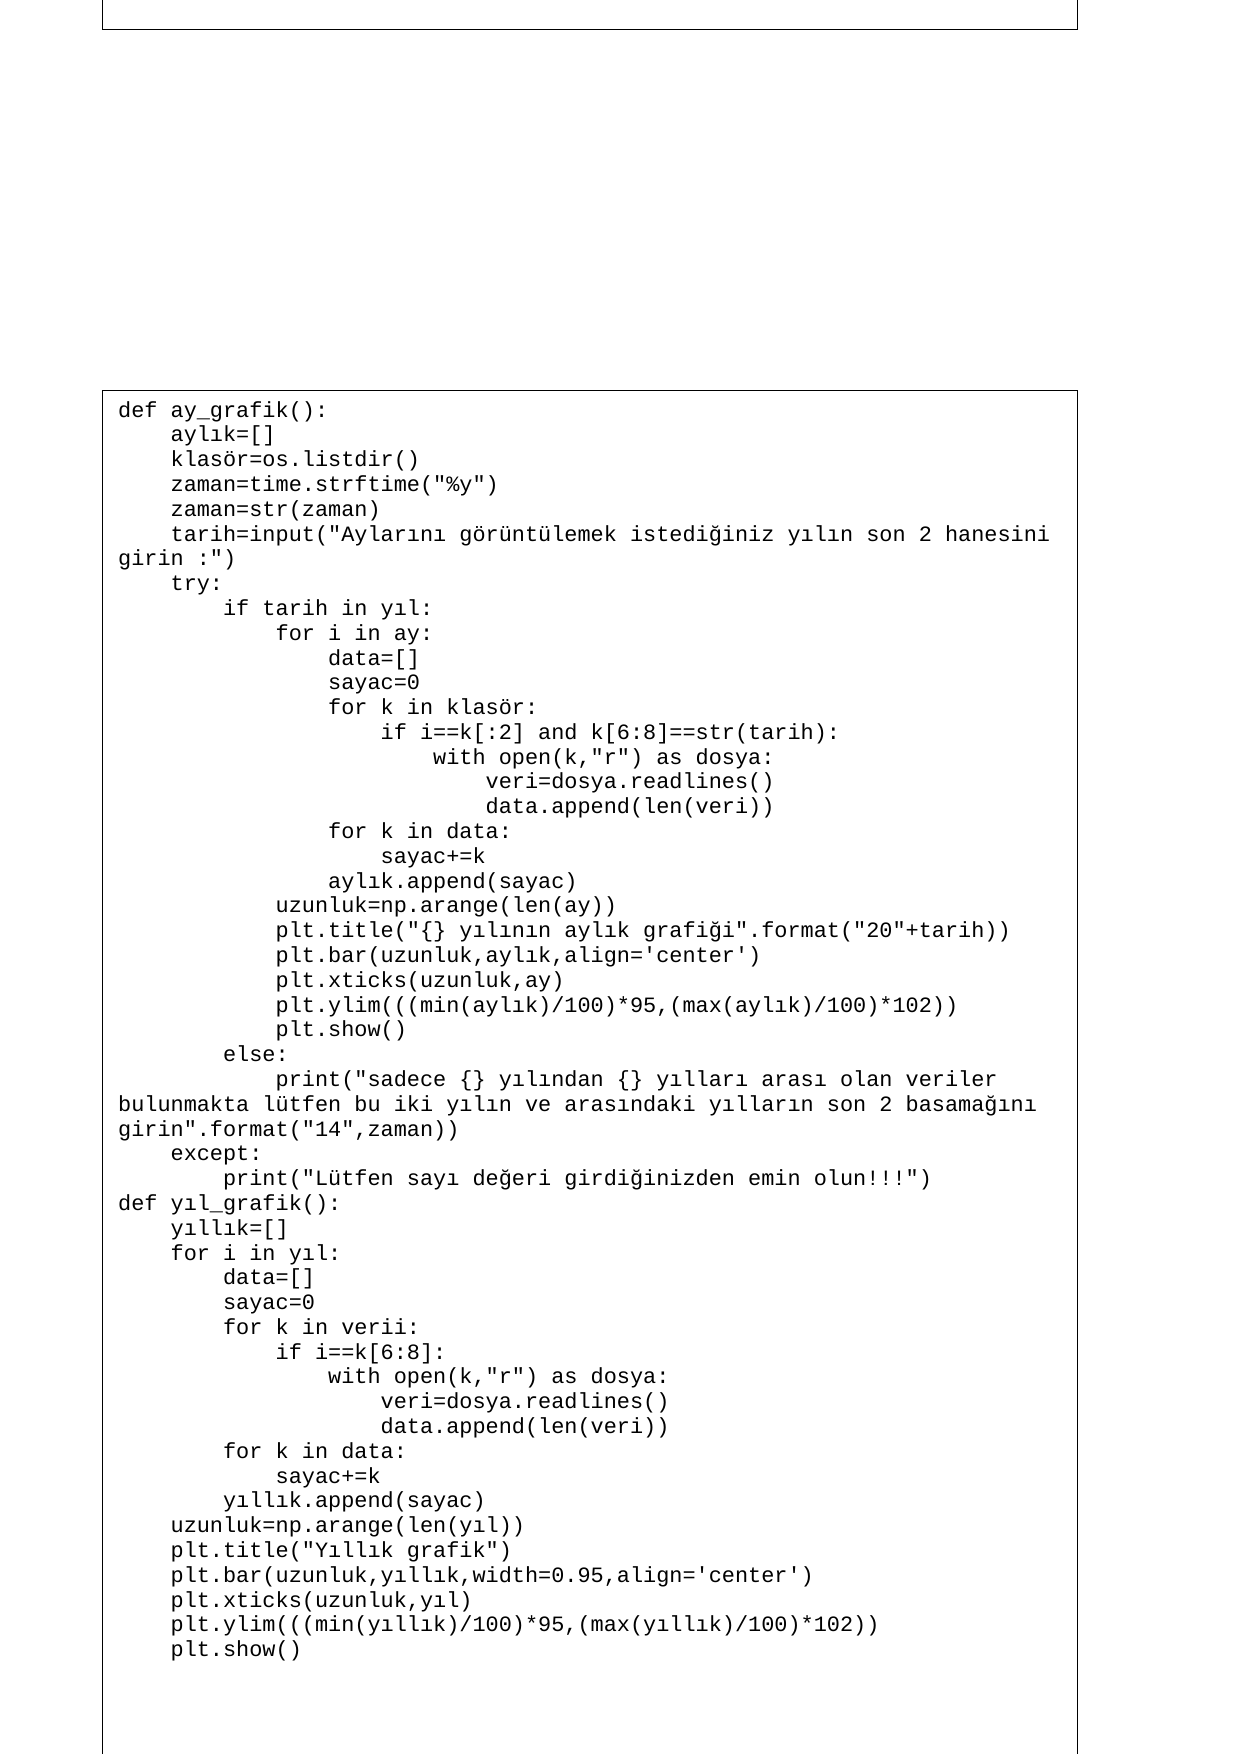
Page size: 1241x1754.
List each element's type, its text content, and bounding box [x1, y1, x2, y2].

text plt.title("Yıllık grafik") [118, 1539, 1062, 1564]
text uzunluk=np.arange(len(ay)) [118, 894, 1062, 919]
text plt.bar(uzunluk,aylık,align='center') [118, 944, 1062, 969]
text try: [118, 572, 1062, 597]
text plt.xticks(uzunluk,ay) [118, 969, 1062, 994]
text print("sadece {} yılından {} yılları arası olan veriler bulunmakta lütfen bu iki yılın ve arasındaki yılların son 2 basamağını girin".format("14",zaman)) [118, 1068, 1062, 1142]
text data=[] [118, 647, 1062, 671]
text if i==k[:2] and k[6:8]==str(tarih): [118, 721, 1062, 746]
text plt.xticks(uzunluk,yıl) [118, 1589, 1062, 1613]
text veri=dosya.readlines() [118, 771, 1062, 795]
text for k in klasör: [118, 696, 1062, 721]
text veri=dosya.readlines() [118, 1390, 1062, 1415]
text def yıl_grafik(): [118, 1192, 1062, 1217]
text def ay_grafik(): [118, 399, 1062, 423]
text plt.bar(uzunluk,yıllık,width=0.95,align='center') [118, 1564, 1062, 1589]
text plt.title("{} yılının aylık grafiği".format("20"+tarih)) [118, 919, 1062, 944]
text zaman=time.strftime("%y") [118, 473, 1062, 498]
text aylık=[] [118, 423, 1062, 448]
text for k in data: [118, 1440, 1062, 1465]
text data.append(len(veri)) [118, 1415, 1062, 1440]
text tarih=input("Aylarını görüntülemek istediğiniz yılın son 2 hanesini girin :") [118, 523, 1062, 572]
text sayac+=k [118, 1465, 1062, 1489]
text for k in data: [118, 820, 1062, 845]
text for i in yıl: [118, 1242, 1062, 1266]
text aylık.append(sayac) [118, 870, 1062, 894]
text else: [118, 1043, 1062, 1068]
text plt.ylim(((min(yıllık)/100)*95,(max(yıllık)/100)*102)) [118, 1613, 1062, 1638]
text if i==k[6:8]: [118, 1341, 1062, 1366]
text for k in verii: [118, 1316, 1062, 1341]
text if tarih in yıl: [118, 597, 1062, 622]
text plt.show() [118, 1638, 1062, 1663]
text plt.show() [118, 1018, 1062, 1043]
text yıllık=[] [118, 1217, 1062, 1242]
text for i in ay: [118, 622, 1062, 647]
text yıllık.append(sayac) [118, 1489, 1062, 1514]
text klasör=os.listdir() [118, 448, 1062, 473]
text data=[] [118, 1266, 1062, 1291]
text sayac=0 [118, 671, 1062, 696]
text sayac+=k [118, 845, 1062, 870]
text data.append(len(veri)) [118, 795, 1062, 820]
text sayac=0 [118, 1291, 1062, 1316]
text uzunluk=np.arange(len(yıl)) [118, 1514, 1062, 1539]
text plt.ylim(((min(aylık)/100)*95,(max(aylık)/100)*102)) [118, 994, 1062, 1018]
text except: [118, 1142, 1062, 1167]
text print("Lütfen sayı değeri girdiğinizden emin olun!!!") [118, 1167, 1062, 1192]
text with open(k,"r") as dosya: [118, 746, 1062, 771]
text zaman=str(zaman) [118, 498, 1062, 523]
text with open(k,"r") as dosya: [118, 1366, 1062, 1390]
